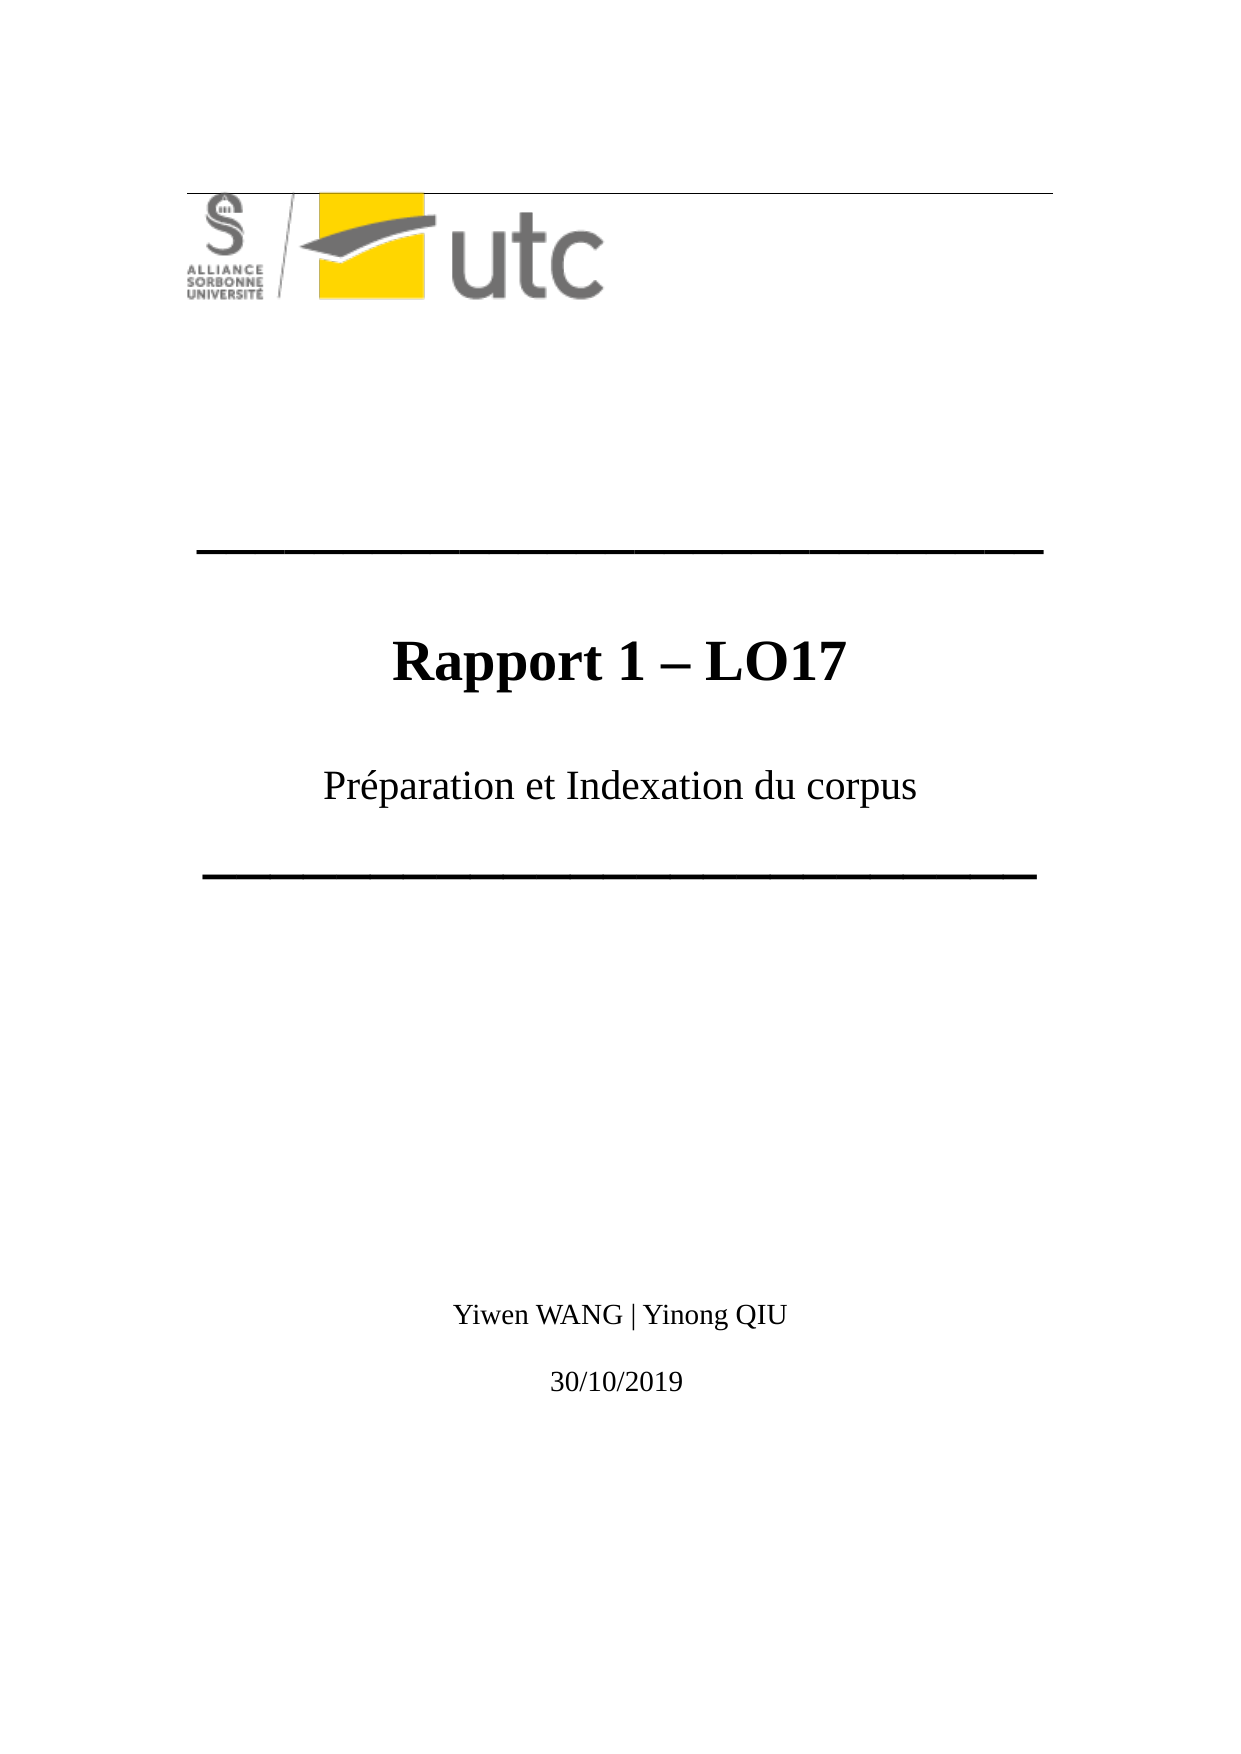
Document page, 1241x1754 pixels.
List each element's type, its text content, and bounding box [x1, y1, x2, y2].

picture [177, 183, 611, 309]
text _____________________________ [187, 492, 1053, 559]
text 30/10/2019 [187, 1364, 1053, 1398]
text Yiwen WANG | Yinong QIU [187, 1297, 1053, 1331]
text _________________________ [187, 808, 1053, 885]
text Rapport 1 – LO17 [187, 626, 1053, 693]
text Préparation et Indexation du corpus [187, 760, 1053, 808]
